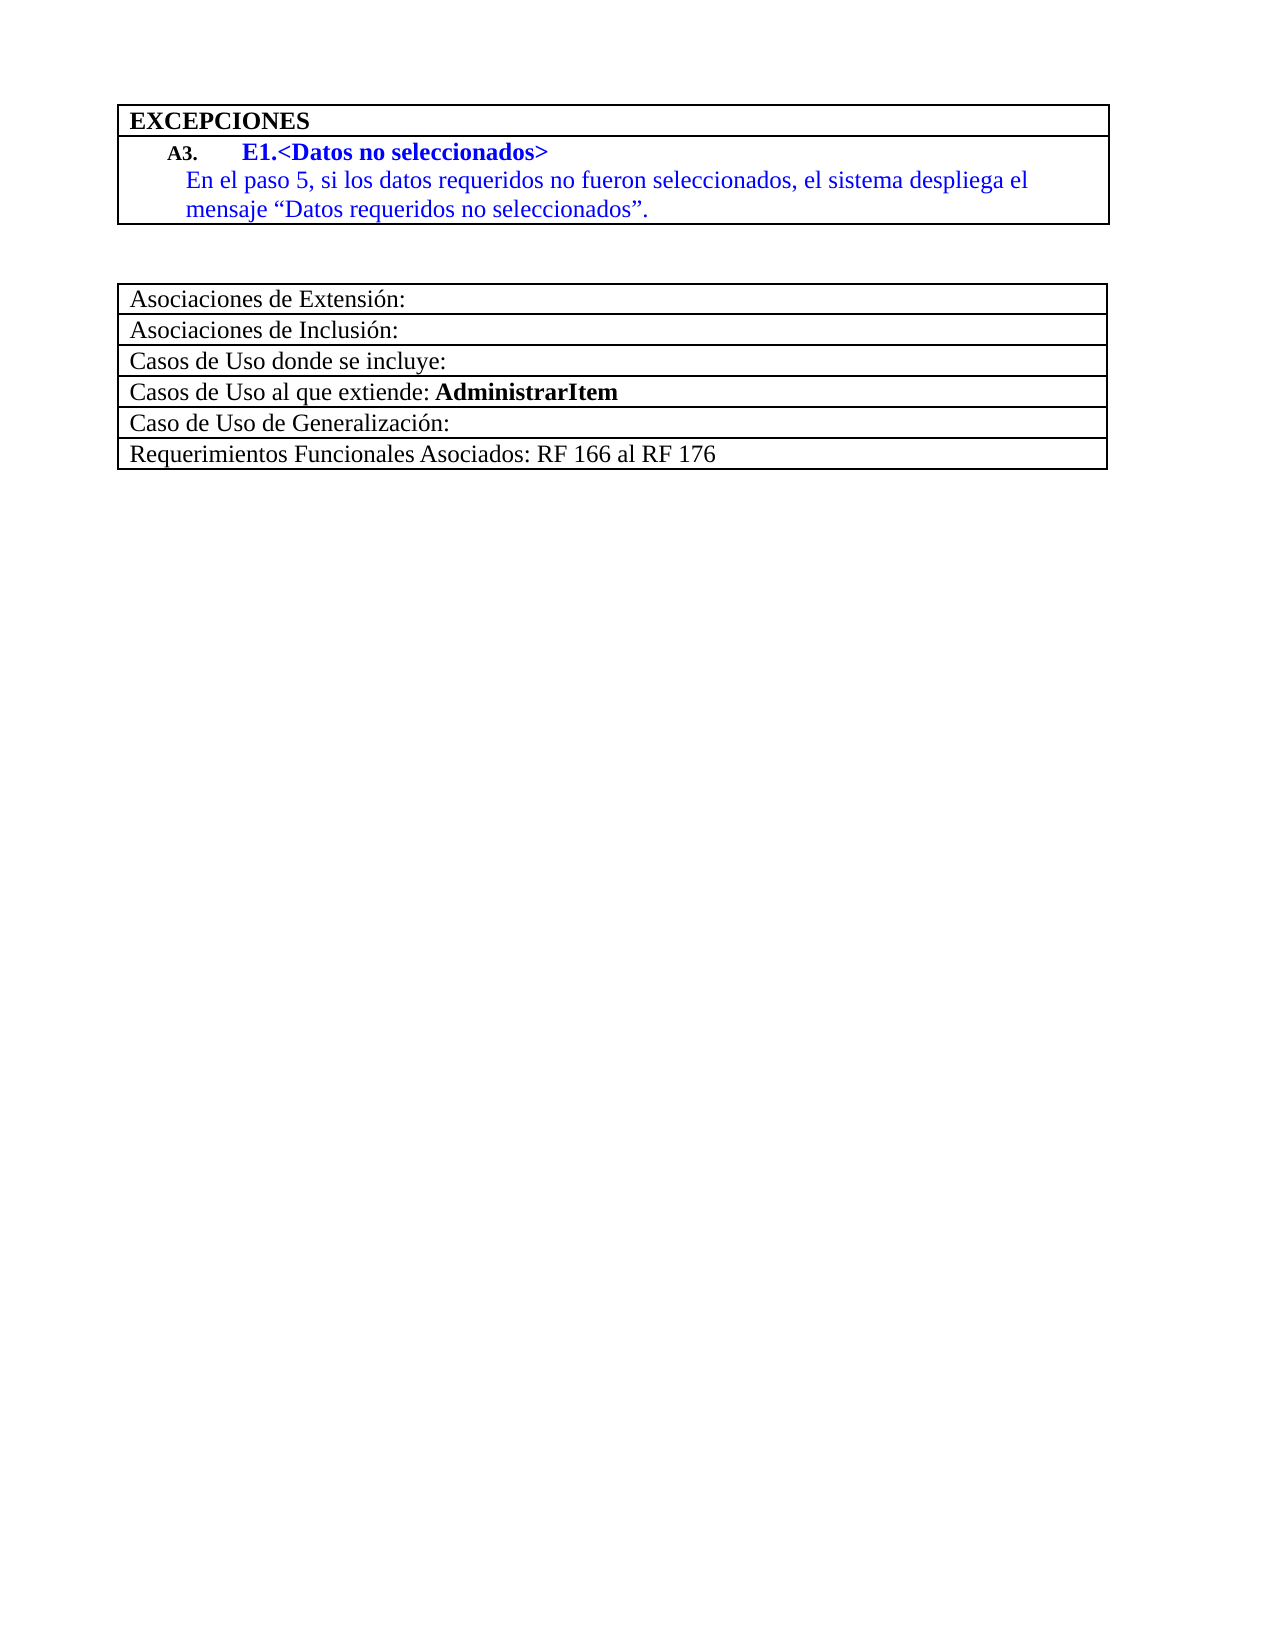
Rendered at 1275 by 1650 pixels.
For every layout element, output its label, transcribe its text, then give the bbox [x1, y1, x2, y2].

table_cell Caso de Uso de Generalización: [119, 408, 1106, 437]
table_header EXCEPCIONES [119, 106, 1108, 134]
table_cell Casos de Uso al que extiende: AdministrarItem [119, 377, 1106, 406]
table_cell Requerimientos Funcionales Asociados: RF 166 al RF 176 [119, 439, 1106, 467]
table_header Asociaciones de Extensión: [119, 285, 1106, 313]
table_cell Casos de Uso donde se incluye: [119, 346, 1106, 375]
table_cell Asociaciones de Inclusión: [119, 315, 1106, 344]
table_cell E1.<Datos no seleccionados> En el paso 5, si los datos requeridos no fueron seleccionados, el sistema despliega el mensaje “Datos requeridos no seleccionados”. [119, 137, 1108, 223]
